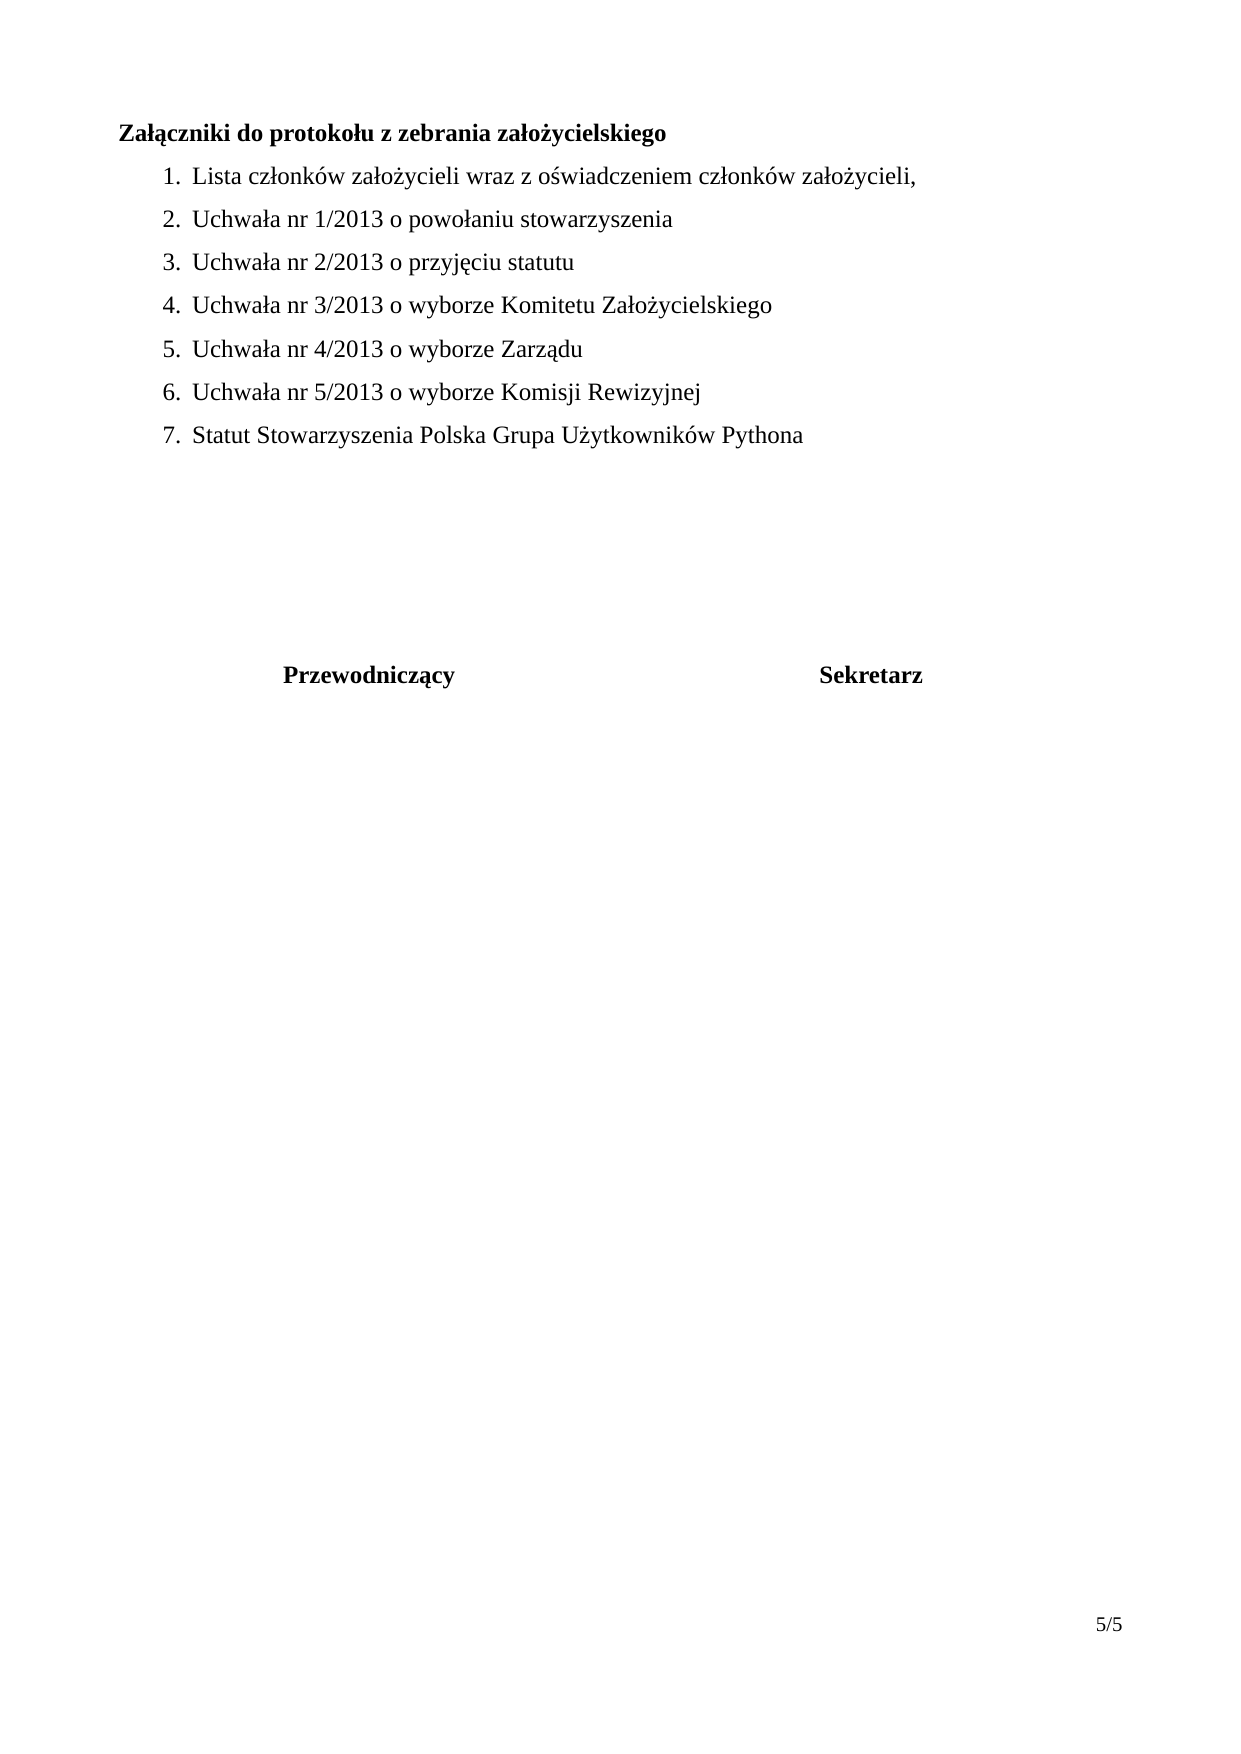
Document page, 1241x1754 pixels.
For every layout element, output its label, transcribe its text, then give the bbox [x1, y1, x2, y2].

text Załączniki do protokołu z zebrania założycielskiego [118, 118, 1122, 147]
list Lista członków założycieli wraz z oświadczeniem członków założycieli, [162, 161, 1122, 190]
table_header Przewodniczący [118, 661, 619, 689]
table_header Sekretarz [620, 661, 1122, 689]
list Uchwała nr 2/2013 o przyjęciu statutu [162, 247, 1122, 276]
list Uchwała nr 5/2013 o wyborze Komisji Rewizyjnej [162, 377, 1122, 406]
list Uchwała nr 3/2013 o wyborze Komitetu Założycielskiego [162, 291, 1122, 319]
list Uchwała nr 1/2013 o powołaniu stowarzyszenia [162, 204, 1122, 233]
list Uchwała nr 4/2013 o wyborze Zarządu [162, 334, 1122, 362]
list Statut Stowarzyszenia Polska Grupa Użytkowników Pythona [162, 420, 1122, 449]
